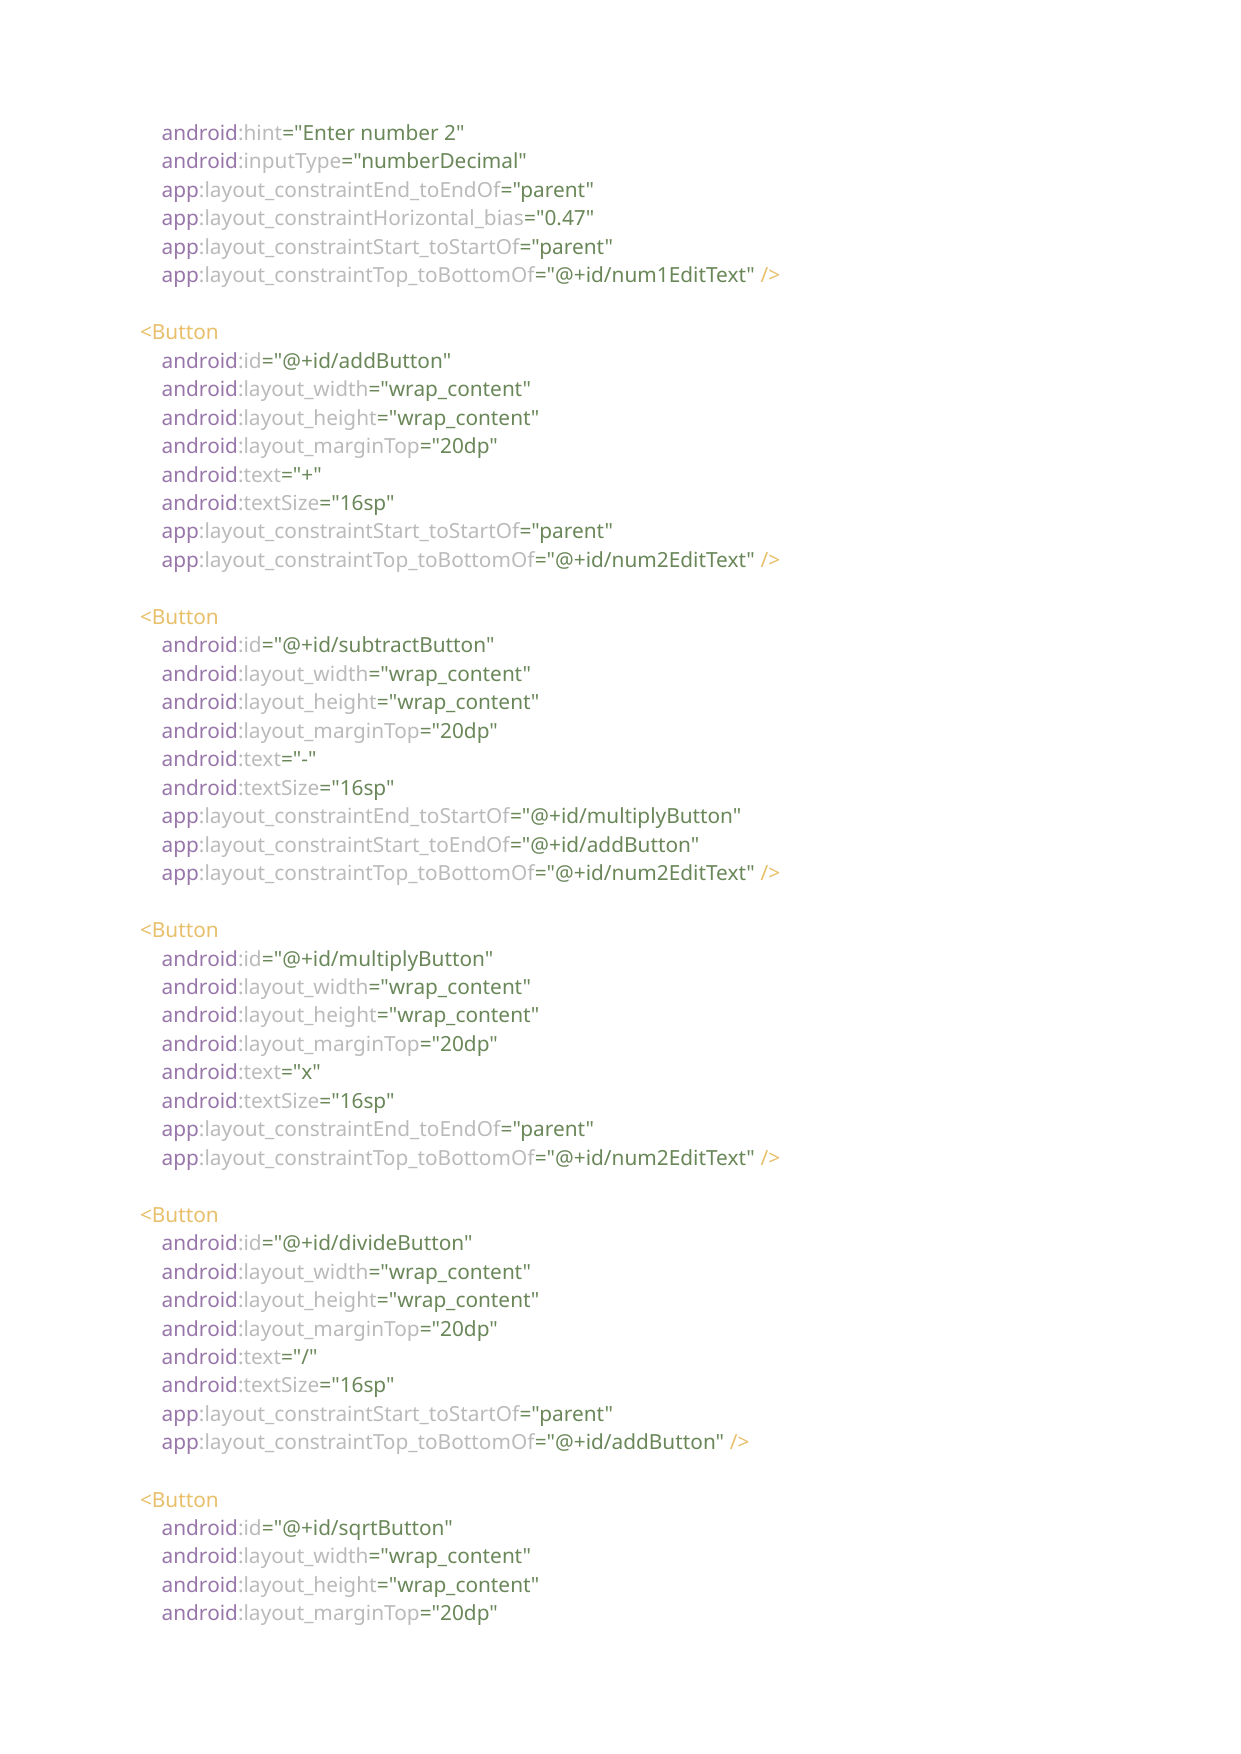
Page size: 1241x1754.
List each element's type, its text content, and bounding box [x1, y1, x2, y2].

text android:hint="Enter number 2" android:inputType="numberDecimal" app:layout_constraintEnd_toEndOf="parent" app:layout_constraintHorizontal_bias="0.47" app:layout_constraintStart_toStartOf="parent" app:layout_constraintTop_toBottomOf="@+id/num1EditText" /> <Button android:id="@+id/addButton" android:layout_width="wrap_content" android:layout_height="wrap_content" android:layout_marginTop="20dp" android:text="+" android:textSize="16sp" app:layout_constraintStart_toStartOf="parent" app:layout_constraintTop_toBottomOf="@+id/num2EditText" /> <Button android:id="@+id/subtractButton" android:layout_width="wrap_content" android:layout_height="wrap_content" android:layout_marginTop="20dp" android:text="-" android:textSize="16sp" app:layout_constraintEnd_toStartOf="@+id/multiplyButton" app:layout_constraintStart_toEndOf="@+id/addButton" app:layout_constraintTop_toBottomOf="@+id/num2EditText" /> <Button android:id="@+id/multiplyButton" android:layout_width="wrap_content" android:layout_height="wrap_content" android:layout_marginTop="20dp" android:text="x" android:textSize="16sp" app:layout_constraintEnd_toEndOf="parent" app:layout_constraintTop_toBottomOf="@+id/num2EditText" /> <Button android:id="@+id/divideButton" android:layout_width="wrap_content" android:layout_height="wrap_content" android:layout_marginTop="20dp" android:text="/" android:textSize="16sp" app:layout_constraintStart_toStartOf="parent" app:layout_constraintTop_toBottomOf="@+id/addButton" /> <Button android:id="@+id/sqrtButton" android:layout_width="wrap_content" android:layout_height="wrap_content" android:layout_marginTop="20dp" [118, 118, 1122, 1627]
